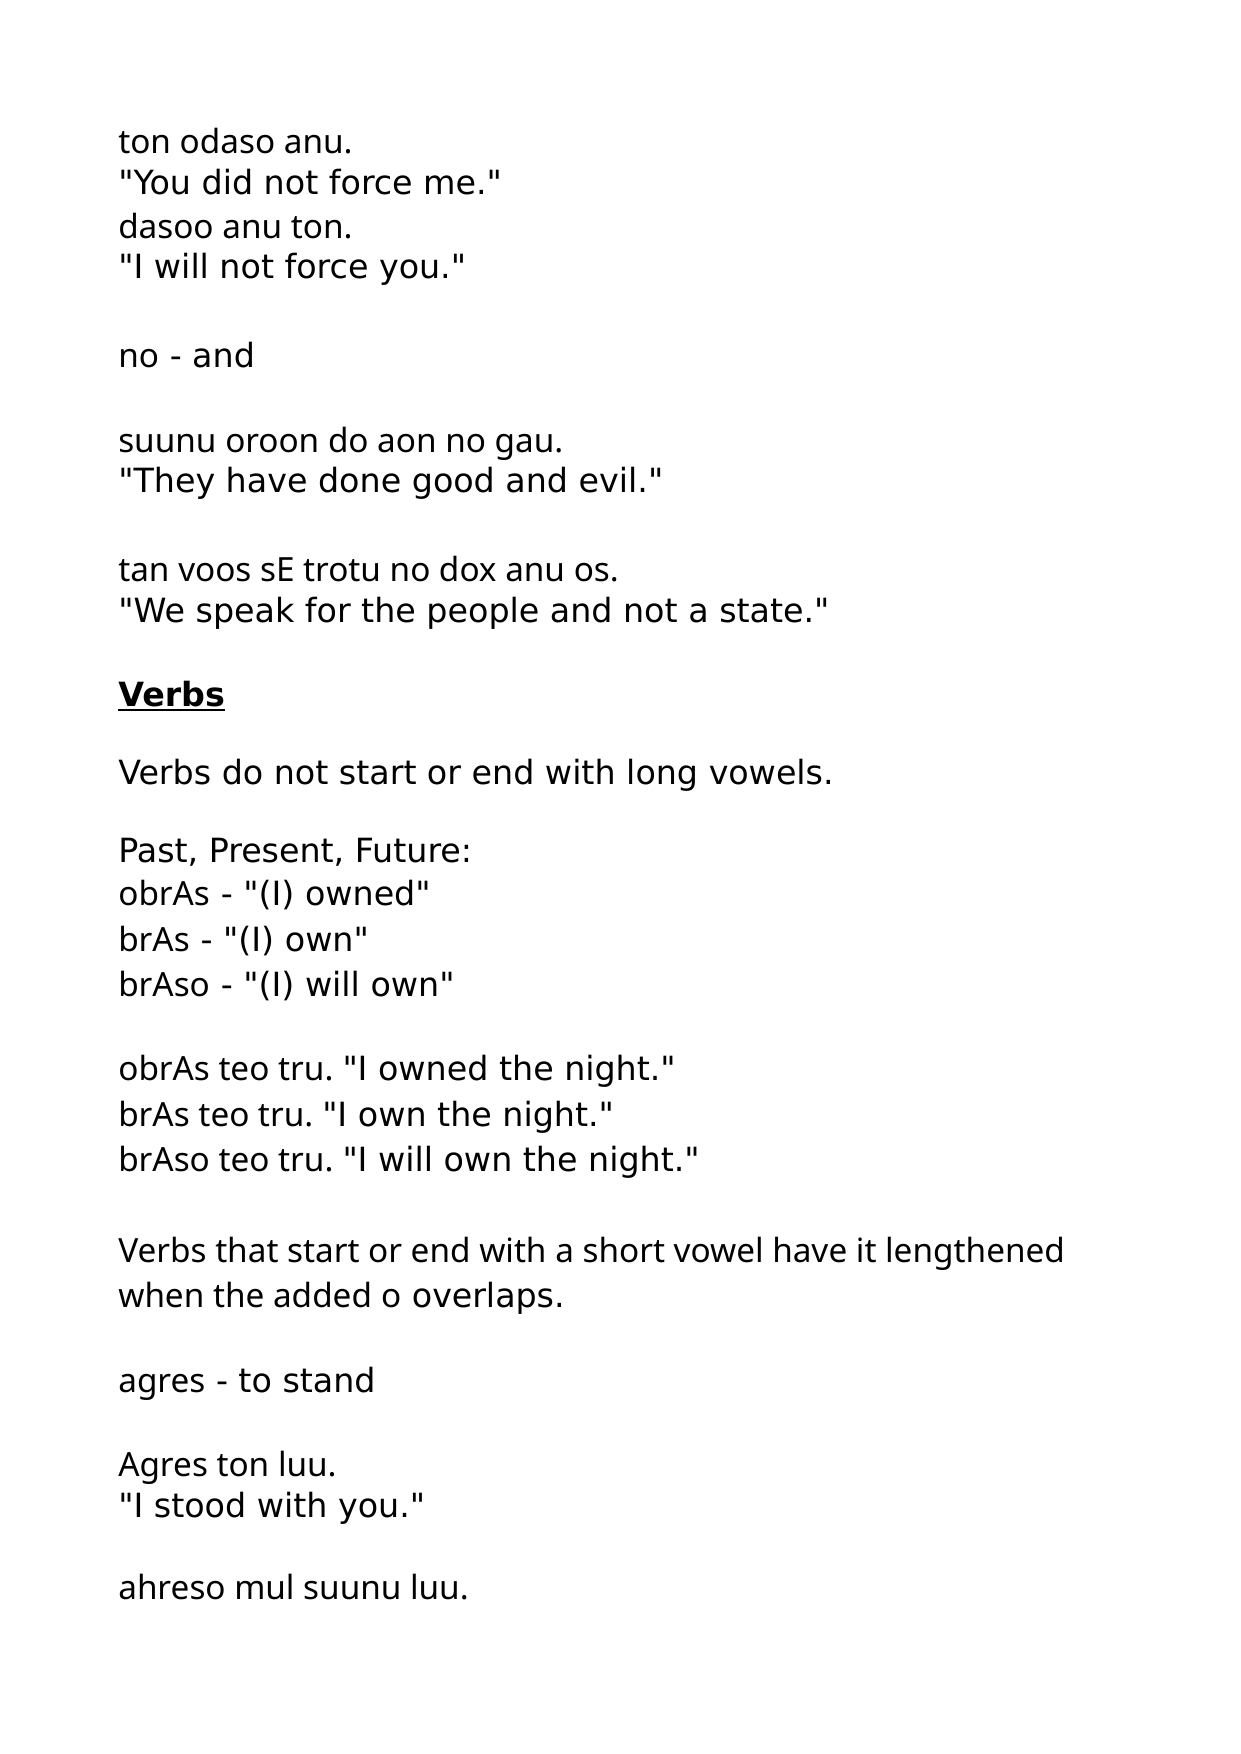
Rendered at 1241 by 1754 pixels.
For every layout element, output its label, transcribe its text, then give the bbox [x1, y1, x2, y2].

text Past, Present, Future: [118, 831, 1122, 870]
text dasoo anu ton. [118, 202, 1122, 248]
text tan voos sE trotu no dox anu os. [118, 546, 1122, 591]
text Verbs [118, 676, 1122, 714]
text Verbs that start or end with a short vowel have it lengthened when the added o overlaps. [118, 1227, 1122, 1318]
text Agres ton luu. [118, 1441, 1122, 1486]
text obrAs - "(I) owned" [118, 870, 1122, 915]
text ahreso mul suunu luu. [118, 1564, 1122, 1609]
text Verbs do not start or end with long vowels. [118, 753, 1122, 792]
text brAso - "(I) will own" [118, 961, 1122, 1006]
text "You did not force me." [118, 163, 1122, 202]
text no - and [118, 332, 1122, 377]
text brAs - "(I) own" [118, 915, 1122, 961]
text "They have done good and evil." [118, 462, 1122, 501]
text ton odaso anu. [118, 118, 1122, 163]
text obrAs teo tru. "I owned the night." [118, 1045, 1122, 1091]
text agres - to stand [118, 1356, 1122, 1402]
text "We speak for the people and not a state." [118, 591, 1122, 630]
text "I will not force you." [118, 248, 1122, 287]
text brAs teo tru. "I own the night." [118, 1091, 1122, 1136]
text "I stood with you." [118, 1486, 1122, 1525]
text brAso teo tru. "I will own the night." [118, 1136, 1122, 1181]
text suunu oroon do aon no gau. [118, 416, 1122, 462]
